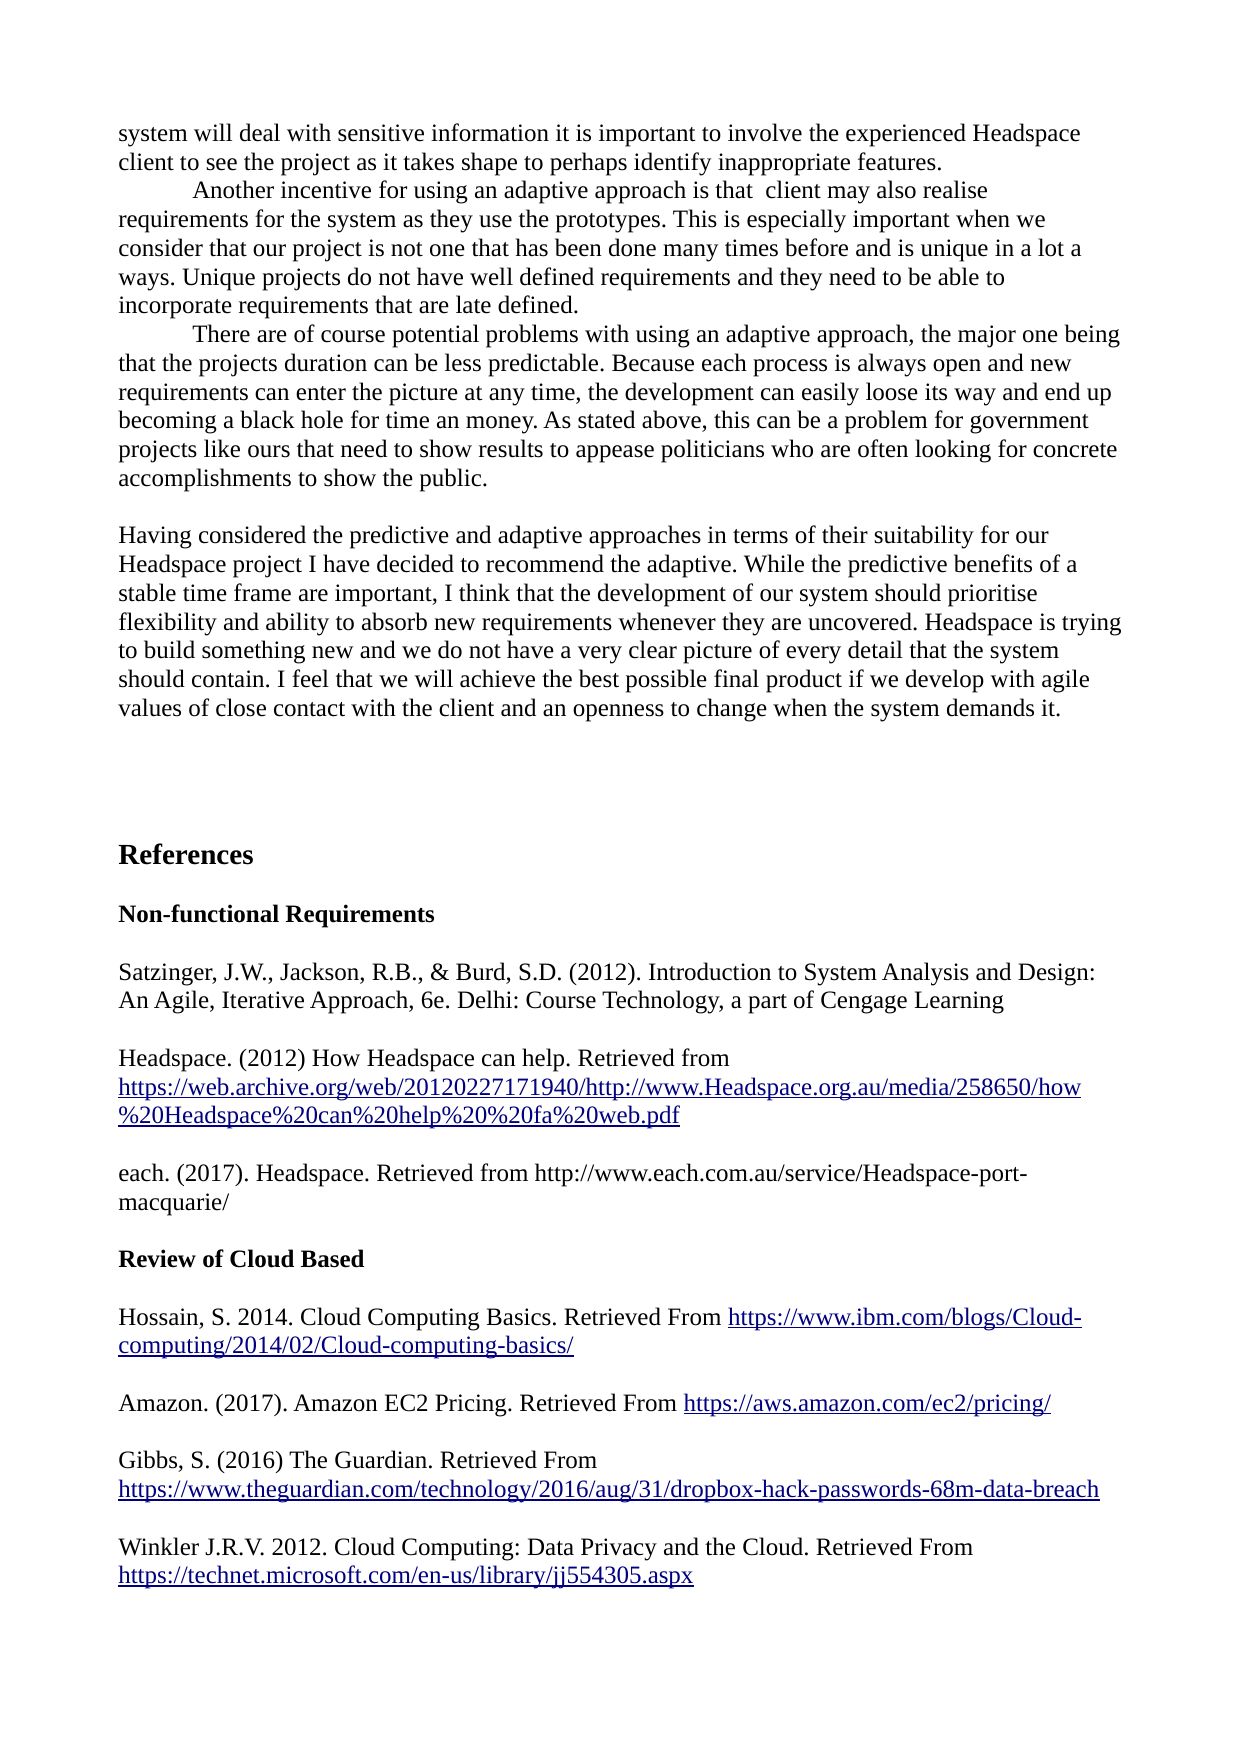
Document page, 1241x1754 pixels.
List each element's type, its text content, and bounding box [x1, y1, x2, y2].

text each. (2017). Headspace. Retrieved from http://www.each.com.au/service/Headspace-port-macquarie/ [118, 1158, 1122, 1215]
text Amazon. (2017). Amazon EC2 Pricing. Retrieved From https://aws.amazon.com/ec2/pricing/ [118, 1388, 1122, 1417]
text Gibbs, S. (2016) The Guardian. Retrieved From https://www.theguardian.com/technology/2016/aug/31/dropbox-hack-passwords-68m-data-breach [118, 1445, 1122, 1503]
text Satzinger, J.W., Jackson, R.B., & Burd, S.D. (2012). Introduction to System Analysis and Design: An Agile, Iterative Approach, 6e. Delhi: Course Technology, a part of Cengage Learning [118, 957, 1122, 1014]
text Non-functional Requirements [118, 899, 1122, 928]
text Hossain, S. 2014. Cloud Computing Basics. Retrieved From https://www.ibm.com/blogs/Cloud-computing/2014/02/Cloud-computing-basics/ [118, 1302, 1122, 1359]
text Having considered the predictive and adaptive approaches in terms of their suitability for our Headspace project I have decided to recommend the adaptive. While the predictive benefits of a stable time frame are important, I think that the development of our system should prioritise flexibility and ability to absorb new requirements whenever they are uncovered. Headspace is trying to build something new and we do not have a very clear picture of every detail that the system should contain. I feel that we will achieve the best possible final product if we develop with agile values of close contact with the client and an openness to change when the system demands it. [118, 521, 1122, 722]
text There are of course potential problems with using an adaptive approach, the major one being that the projects duration can be less predictable. Because each process is always open and new requirements can enter the picture at any time, the development can easily loose its way and end up becoming a black hole for time an money. As stated above, this can be a problem for government projects like ours that need to show results to appease politicians who are often looking for concrete accomplishments to show the public. [118, 319, 1122, 492]
text Headspace. (2012) How Headspace can help. Retrieved from https://web.archive.org/web/20120227171940/http://www.Headspace.org.au/media/258650/how%20Headspace%20can%20help%20%20fa%20web.pdf [118, 1043, 1122, 1129]
text Review of Cloud Based [118, 1244, 1122, 1273]
text References [118, 837, 1122, 870]
text Winkler J.R.V. 2012. Cloud Computing: Data Privacy and the Cloud. Retrieved From https://technet.microsoft.com/en-us/library/jj554305.aspx [118, 1532, 1122, 1589]
text system will deal with sensitive information it is important to involve the experienced Headspace client to see the project as it takes shape to perhaps identify inappropriate features. [118, 118, 1122, 176]
text Another incentive for using an adaptive approach is that client may also realise requirements for the system as they use the prototypes. This is especially important when we consider that our project is not one that has been done many times before and is unique in a lot a ways. Unique projects do not have well defined requirements and they need to be able to incorporate requirements that are late defined. [118, 176, 1122, 319]
